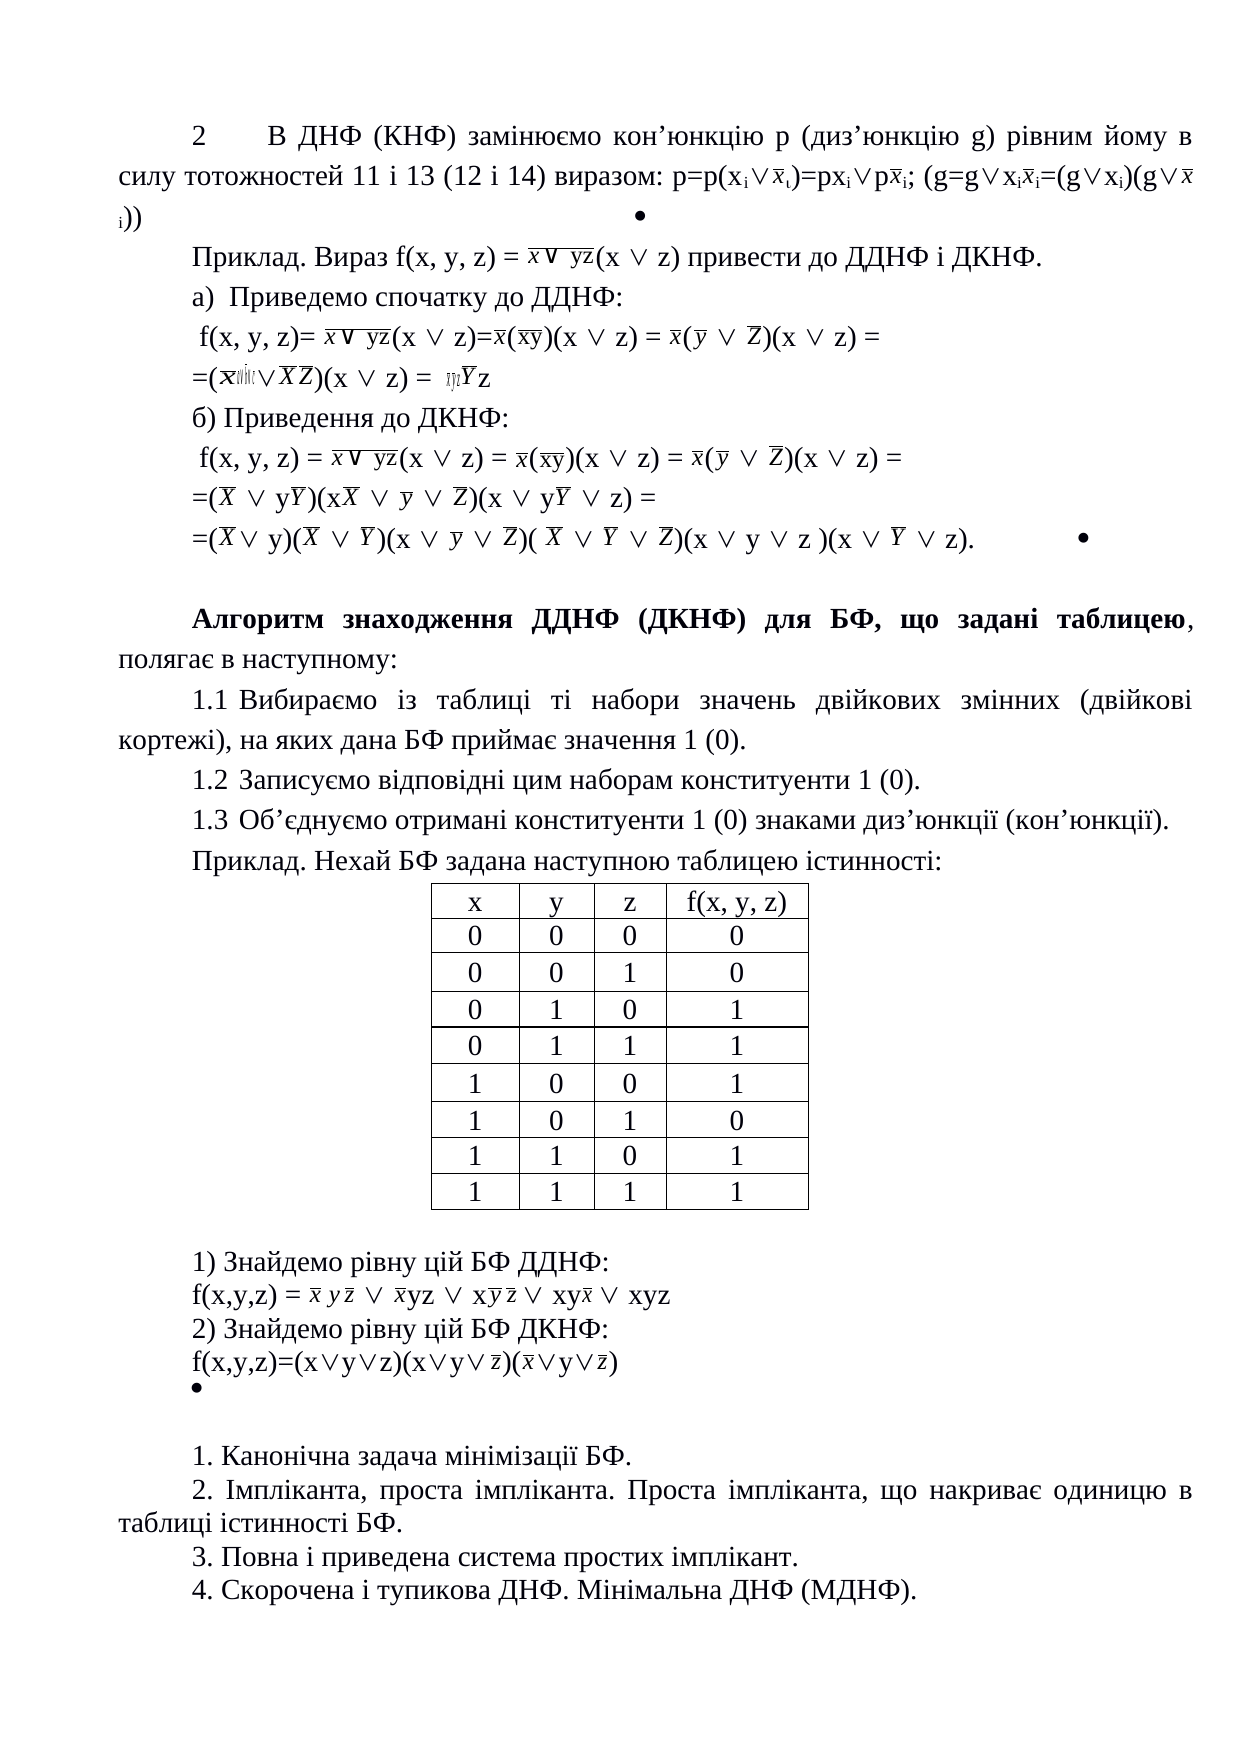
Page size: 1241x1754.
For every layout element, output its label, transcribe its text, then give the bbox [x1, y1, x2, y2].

text f(x,y,z)=(x∨y∨z)(x∨y∨)(∨y∨) [118, 1344, 1194, 1378]
text 3. Повна і приведена система простих імплікант. [118, 1539, 1194, 1572]
list В ДНФ (КНФ) замінюємо кон’юнкцію p (диз’юнкцію g) рівним йому в силу тотожностей 11 і 13 (12 і 14) виразом: p=р(xi∨i)=pxi∨pi; (g=g∨xii=(g∨xi)(g∨i))  [118, 118, 1194, 232]
text =(∨)(x ∨ z) = z [118, 360, 1194, 393]
table_cell 1 [595, 1102, 666, 1137]
text f(x, y, z) = (x ∨ z) = ()(x ∨ z) = ( ∨ )(x ∨ z) = [118, 440, 1194, 474]
table_header z [595, 884, 666, 917]
table_cell 0 [595, 992, 666, 1026]
table_cell 1 [595, 1028, 666, 1063]
table_cell 0 [520, 1064, 594, 1101]
table_cell 0 [595, 1138, 666, 1172]
table_cell 1 [432, 1174, 519, 1209]
table_cell 1 [432, 1102, 519, 1137]
text 1) Знайдемо рівну цій БФ ДДНФ: [118, 1244, 1194, 1277]
text 1. Канонічна задача мінімізації БФ. [118, 1438, 1194, 1472]
table_cell 1 [432, 1138, 519, 1172]
table_header f(х, y, z) [667, 884, 808, 917]
table_cell 0 [432, 992, 519, 1026]
text Приклад. Вираз f(x, y, z) = (x ∨ z) привести до ДДНФ і ДКНФ. [118, 239, 1194, 273]
table_cell 1 [520, 1138, 594, 1172]
table_cell 1 [667, 1138, 808, 1172]
table_header y [520, 884, 594, 917]
text f(x,y,z) = ∨ yz ∨ x ∨ xy ∨ xyz [118, 1277, 1194, 1311]
table_cell 0 [432, 953, 519, 991]
table_cell 0 [432, 919, 519, 952]
text 4. Скорочена і тупикова ДНФ. Мінімальна ДНФ (МДНФ). [118, 1572, 1194, 1606]
list Об’єднуємо отримані конституенти 1 (0) знаками диз’юнкції (кон’юнкції). [118, 802, 1194, 836]
table_cell 1 [667, 1174, 808, 1209]
table_cell 0 [432, 1028, 519, 1063]
text Алгоритм знаходження ДДНФ (ДКНФ) для БФ, що задані таблицею, полягає в наступному: [118, 601, 1194, 675]
table_cell 1 [432, 1064, 519, 1101]
list Вибираємо із таблиці ті набори значень двійкових змінних (двійкові кортежі), на яких дана БФ приймає значення 1 (0). [118, 682, 1194, 756]
table_cell 1 [595, 1174, 666, 1209]
table_cell 1 [520, 992, 594, 1026]
table_cell 0 [520, 919, 594, 952]
table_cell 0 [520, 953, 594, 991]
table_header х [432, 884, 519, 917]
table_cell 1 [667, 1028, 808, 1063]
table_cell 0 [520, 1102, 594, 1137]
table_cell 0 [667, 1102, 808, 1137]
text Приклад. Нехай БФ задана наступною таблицею істинності: [118, 843, 1194, 876]
table_cell 1 [520, 1174, 594, 1209]
table_cell 1 [667, 992, 808, 1026]
text  [118, 1378, 1194, 1405]
table_cell 1 [667, 1064, 808, 1101]
text а) Приведемо спочатку до ДДНФ: [118, 279, 1194, 313]
table_cell 0 [595, 1064, 666, 1101]
table_cell 0 [595, 919, 666, 952]
table_cell 0 [667, 919, 808, 952]
text 2. Імпліканта, проста імпліканта. Проста імпліканта, що накриває одиницю в таблиці істинності БФ. [118, 1472, 1194, 1539]
table_cell 1 [595, 953, 666, 991]
list Записуємо відповідні цим наборам конституенти 1 (0). [118, 762, 1194, 796]
text 2) Знайдемо рівну цій БФ ДКНФ: [118, 1311, 1194, 1344]
text б) Приведення до ДКНФ: [118, 400, 1194, 434]
text =( ∨ y)(x ∨ ∨ )(x ∨ y ∨ z) = [118, 481, 1194, 514]
table_cell 1 [520, 1028, 594, 1063]
text f(x, y, z)= (x ∨ z)=()(x ∨ z) = ( ∨ )(x ∨ z) = [118, 319, 1194, 353]
table_cell 0 [667, 953, 808, 991]
text =(∨ y)( ∨ )(x ∨ ∨ )( ∨ ∨ )(x ∨ y ∨ z )(x ∨ ∨ z).  [118, 521, 1194, 554]
